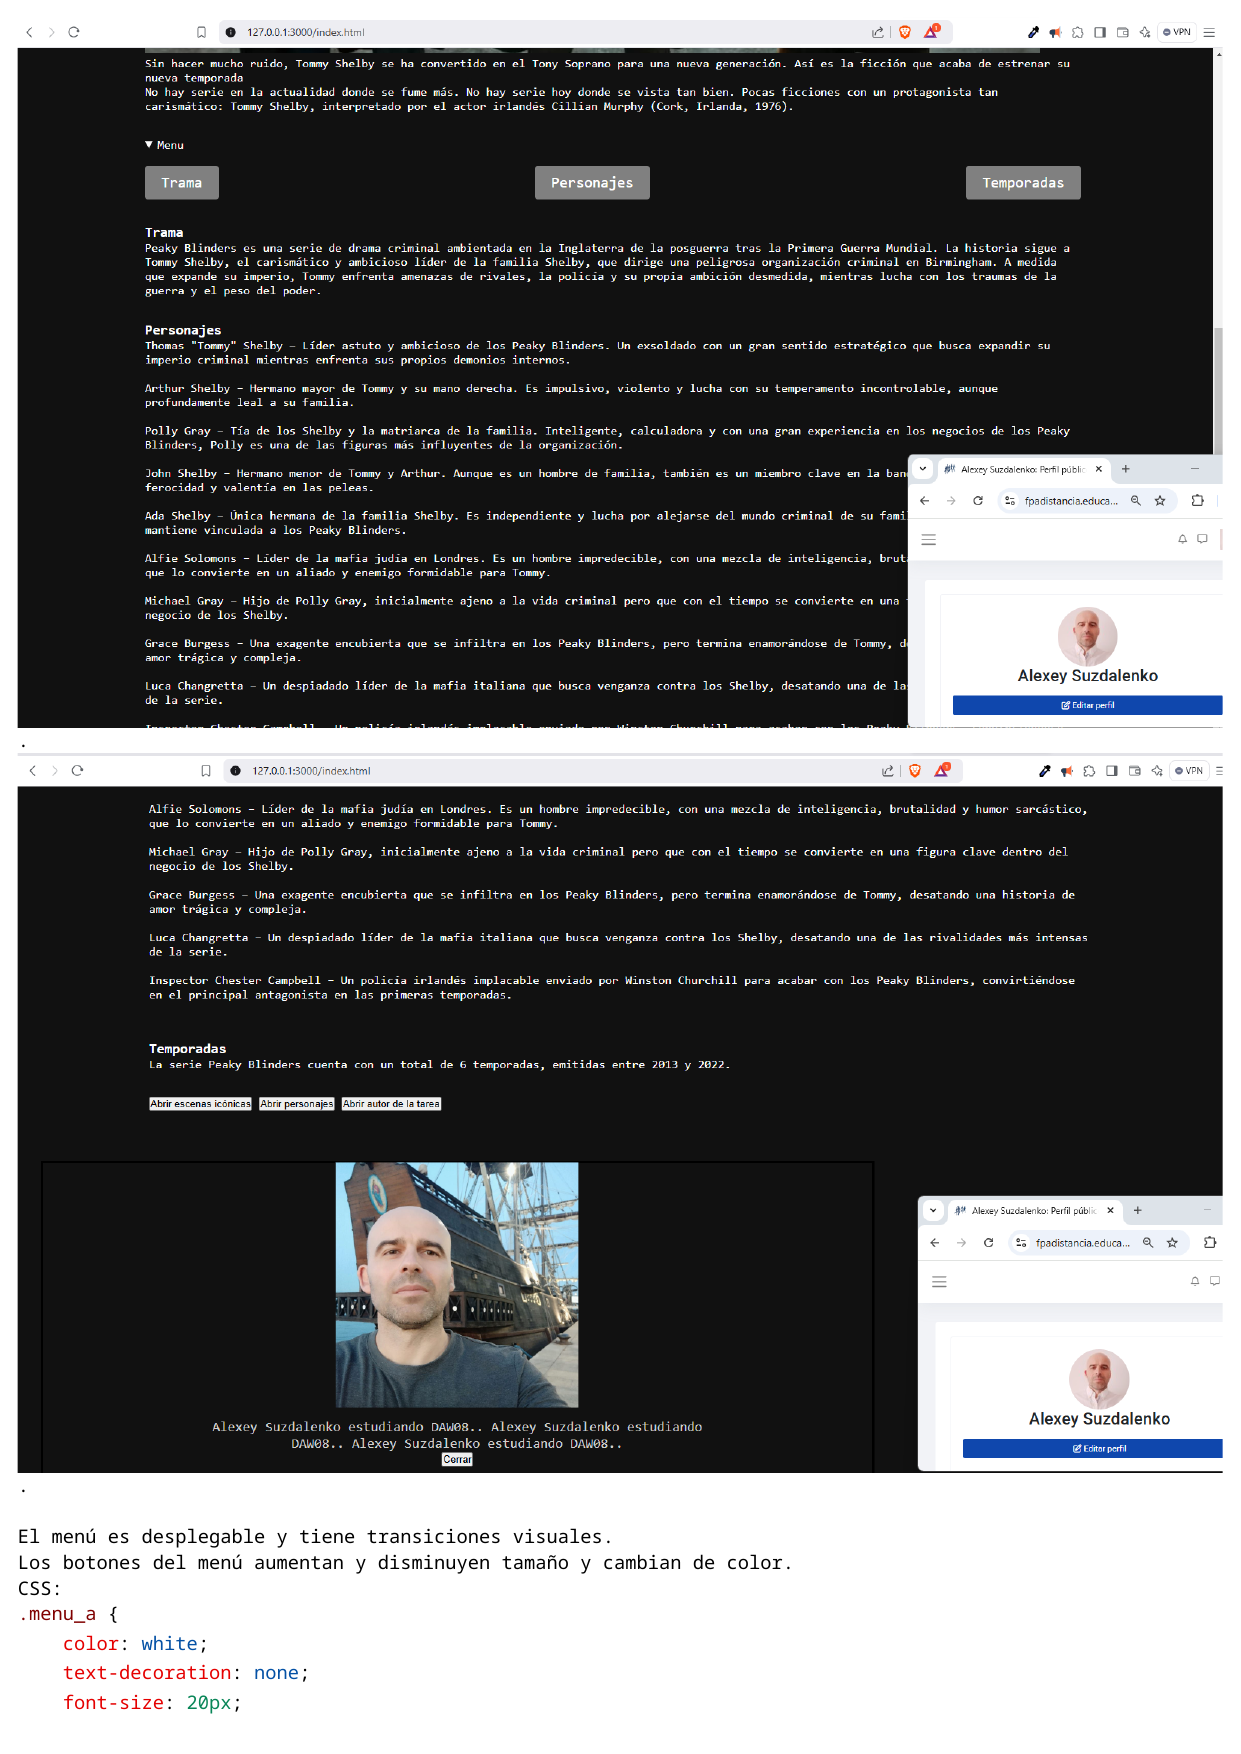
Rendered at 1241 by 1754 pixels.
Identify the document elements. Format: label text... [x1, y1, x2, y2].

picture [17, 17, 1223, 728]
picture [17, 753, 1223, 1473]
text CSS: [18, 1575, 1222, 1600]
text El menú es desplegable y tiene transiciones visuales. [18, 1524, 1222, 1549]
text . [18, 1473, 1222, 1498]
text color: white; [18, 1626, 1222, 1656]
text font-size: 20px; [18, 1685, 1222, 1715]
text .menu_a { [18, 1600, 1222, 1626]
text text-decoration: none; [18, 1656, 1222, 1685]
text . [18, 728, 1222, 753]
text Los botones del menú aumentan y disminuyen tamaño y cambian de color. [18, 1549, 1222, 1575]
